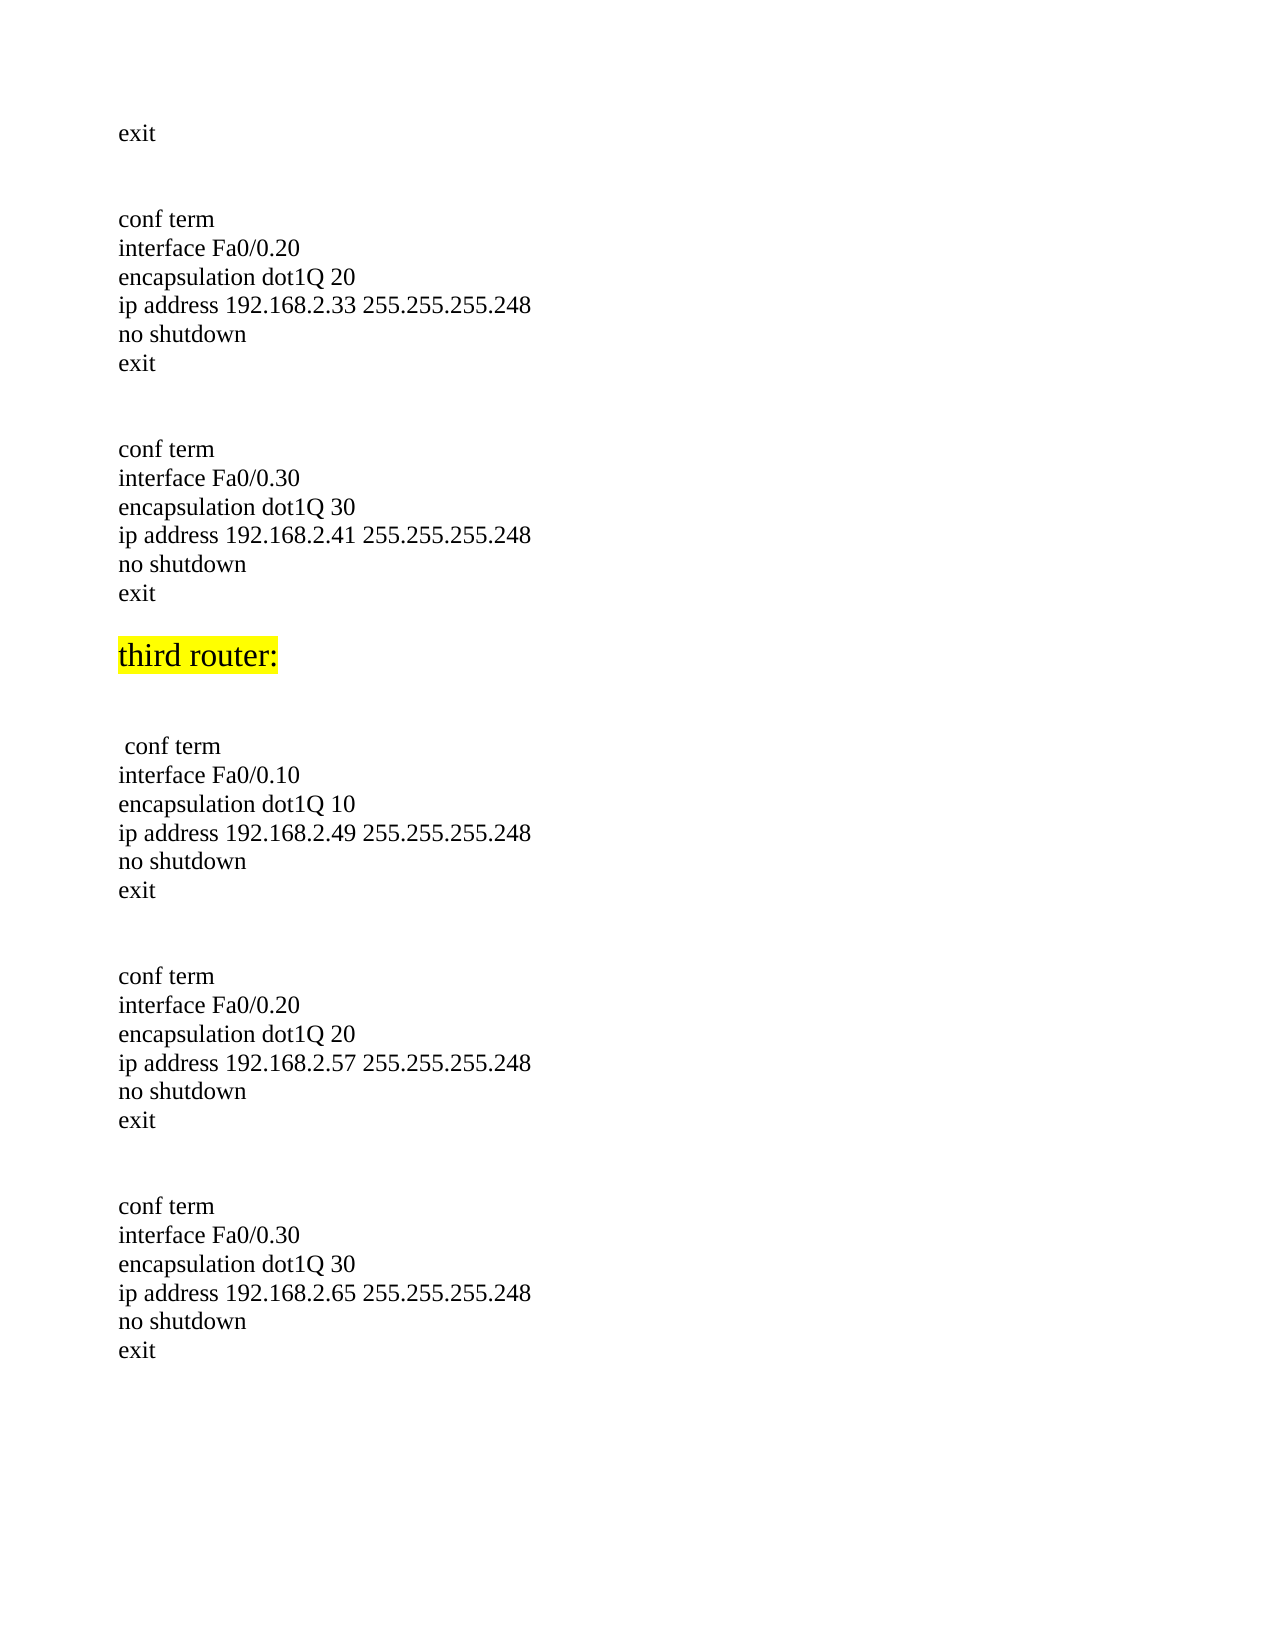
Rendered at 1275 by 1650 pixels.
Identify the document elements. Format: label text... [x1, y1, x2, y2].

text no shutdown [118, 549, 1157, 578]
text no shutdown [118, 846, 1157, 875]
text exit [118, 578, 1157, 607]
text encapsulation dot1Q 20 [118, 262, 1157, 291]
text exit [118, 118, 1157, 147]
text ip address 192.168.2.65 255.255.255.248 [118, 1278, 1157, 1306]
text third router: [118, 636, 1157, 674]
text ip address 192.168.2.41 255.255.255.248 [118, 521, 1157, 549]
text encapsulation dot1Q 30 [118, 492, 1157, 521]
text conf term [118, 434, 1157, 463]
text conf term [118, 961, 1157, 990]
text ip address 192.168.2.33 255.255.255.248 [118, 291, 1157, 319]
text exit [118, 348, 1157, 377]
text no shutdown [118, 1306, 1157, 1335]
text no shutdown [118, 319, 1157, 348]
text no shutdown [118, 1076, 1157, 1105]
text ip address 192.168.2.57 255.255.255.248 [118, 1048, 1157, 1076]
text encapsulation dot1Q 30 [118, 1249, 1157, 1278]
text conf term [118, 204, 1157, 233]
text interface Fa0/0.20 [118, 990, 1157, 1019]
text interface Fa0/0.30 [118, 463, 1157, 492]
text interface Fa0/0.20 [118, 233, 1157, 262]
text exit [118, 875, 1157, 904]
text conf term [118, 731, 1157, 760]
text ip address 192.168.2.49 255.255.255.248 [118, 818, 1157, 846]
text encapsulation dot1Q 10 [118, 789, 1157, 818]
text encapsulation dot1Q 20 [118, 1019, 1157, 1048]
text interface Fa0/0.30 [118, 1220, 1157, 1249]
text interface Fa0/0.10 [118, 760, 1157, 789]
text exit [118, 1105, 1157, 1134]
text exit [118, 1335, 1157, 1364]
text conf term [118, 1191, 1157, 1220]
